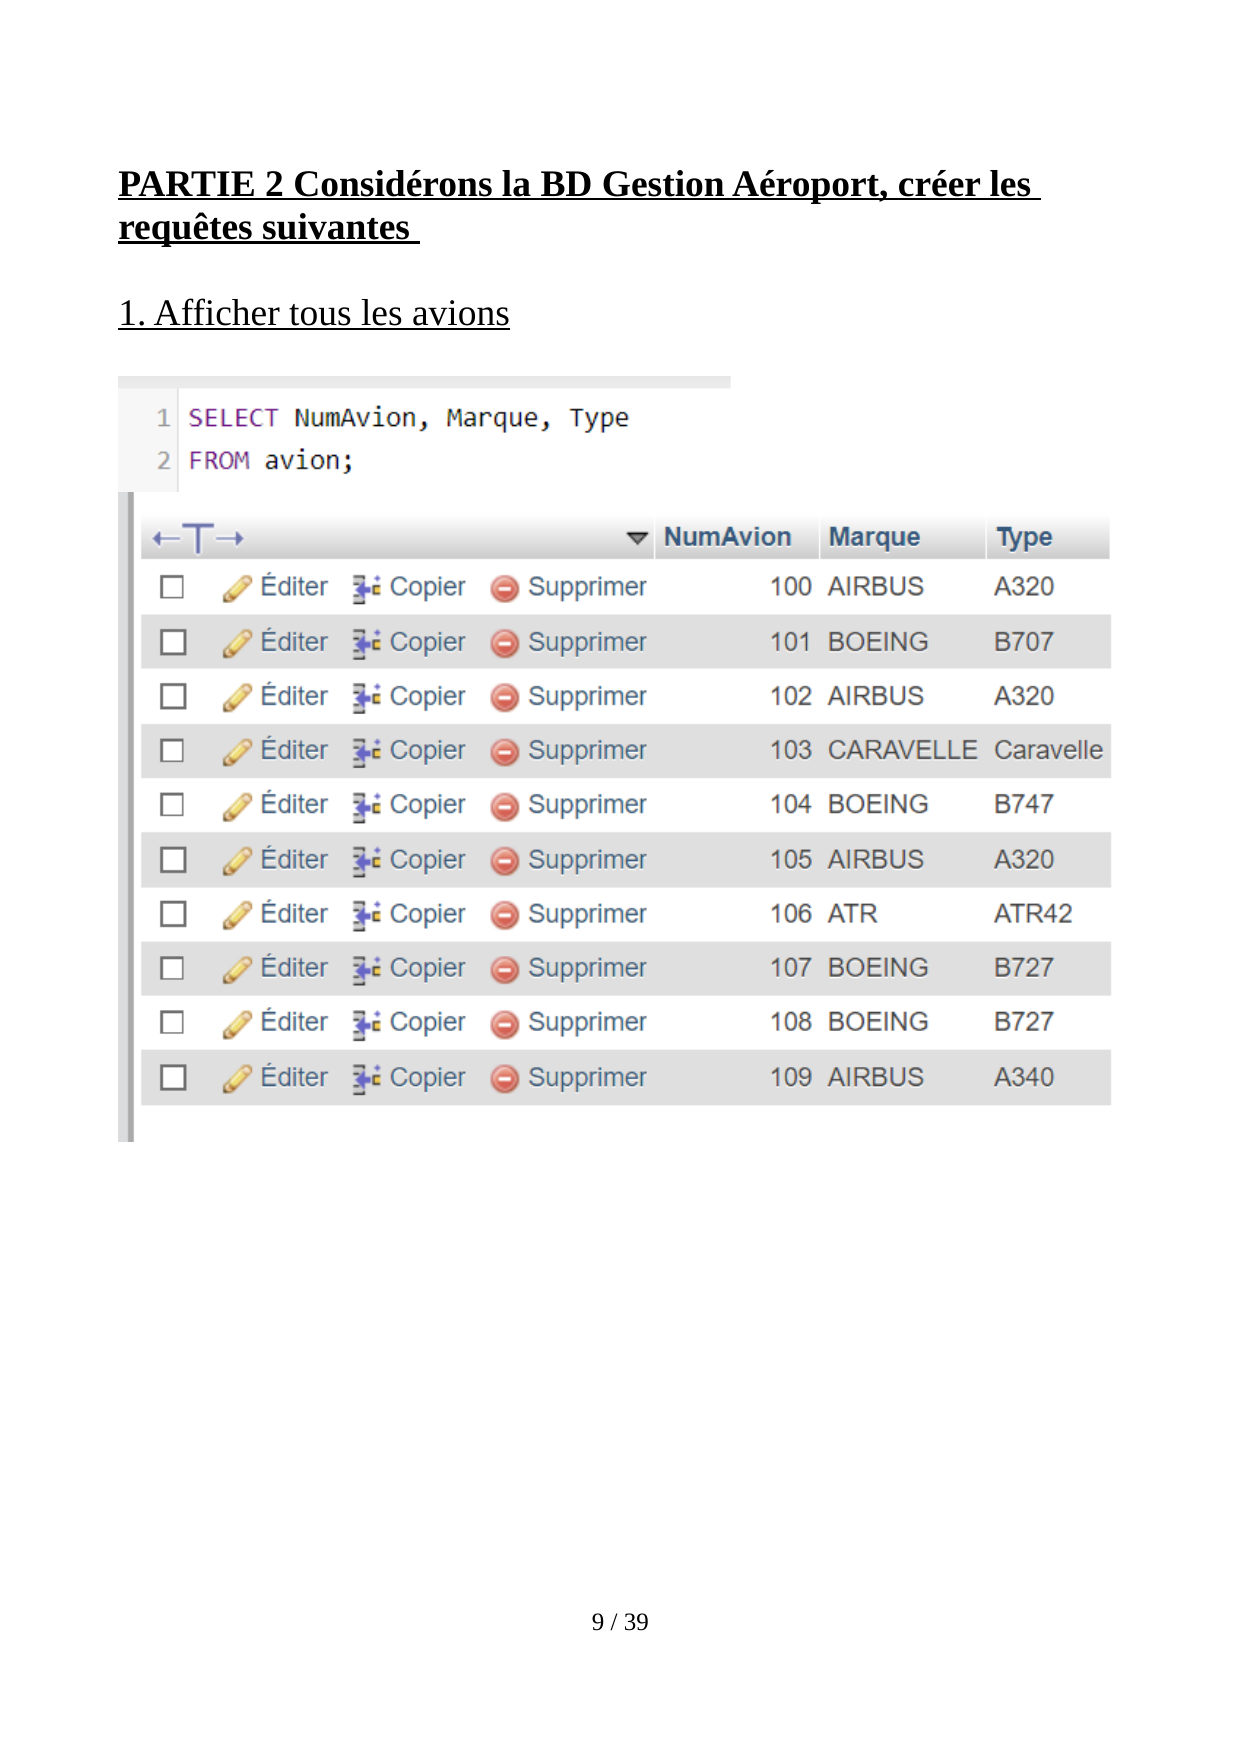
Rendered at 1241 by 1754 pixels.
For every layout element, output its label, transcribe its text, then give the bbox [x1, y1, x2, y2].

picture [118, 376, 1123, 1142]
text PARTIE 2 Considérons la BD Gestion Aéroport, créer les requêtes suivantes [118, 161, 1122, 247]
text 1. Afficher tous les avions [118, 291, 1122, 334]
